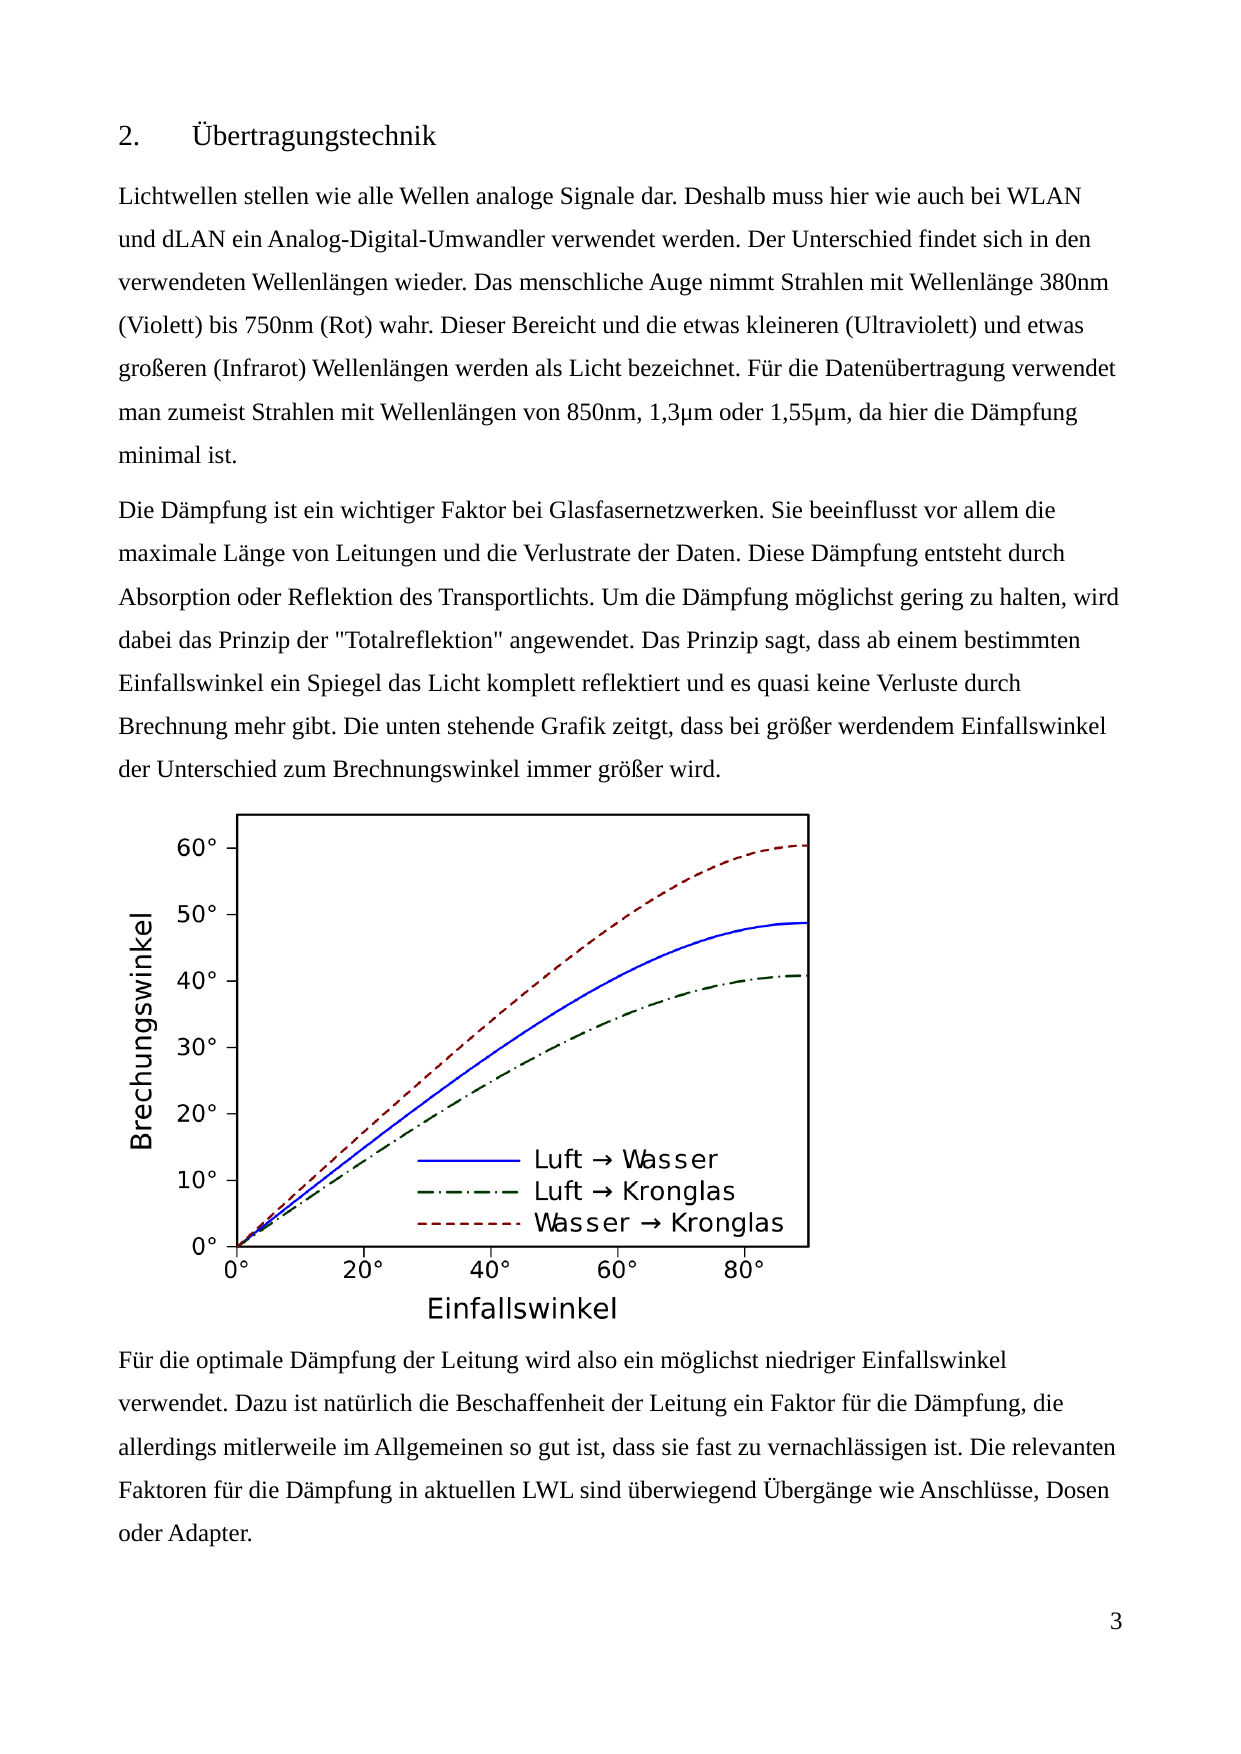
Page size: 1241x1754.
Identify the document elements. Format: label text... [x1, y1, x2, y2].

text 2. Übertragungstechnik [118, 118, 1122, 152]
text Lichtwellen stellen wie alle Wellen analoge Signale dar. Deshalb muss hier wie auch bei WLAN und dLAN ein Analog-Digital-Umwandler verwendet werden. Der Unterschied findet sich in den verwendeten Wellenlängen wieder. Das menschliche Auge nimmt Strahlen mit Wellenlänge 380nm (Violett) bis 750nm (Rot) wahr. Dieser Bereicht und die etwas kleineren (Ultraviolett) und etwas großeren (Infrarot) Wellenlängen werden als Licht bezeichnet. Für die Datenübertragung verwendet man zumeist Strahlen mit Wellenlängen von 850nm, 1,3μm oder 1,55μm, da hier die Dämpfung minimal ist. [118, 181, 1122, 468]
picture [118, 804, 822, 1331]
text Für die optimale Dämpfung der Leitung wird also ein möglichst niedriger Einfallswinkel verwendet. Dazu ist natürlich die Beschaffenheit der Leitung ein Faktor für die Dämpfung, die allerdings mitlerweile im Allgemeinen so gut ist, dass sie fast zu vernachlässigen ist. Die relevanten Faktoren für die Dämpfung in aktuellen LWL sind überwiegend Übergänge wie Anschlüsse, Dosen oder Adapter. [118, 810, 1122, 1547]
text Die Dämpfung ist ein wichtiger Faktor bei Glasfasernetzwerken. Sie beeinflusst vor allem die maximale Länge von Leitungen und die Verlustrate der Daten. Diese Dämpfung entsteht durch Absorption oder Reflektion des Transportlichts. Um die Dämpfung möglichst gering zu halten, wird dabei das Prinzip der "Totalreflektion" angewendet. Das Prinzip sagt, dass ab einem bestimmten Einfallswinkel ein Spiegel das Licht komplett reflektiert und es quasi keine Verluste durch Brechnung mehr gibt. Die unten stehende Grafik zeitgt, dass bei größer werdendem Einfallswinkel der Unterschied zum Brechnungswinkel immer größer wird. [118, 495, 1122, 783]
